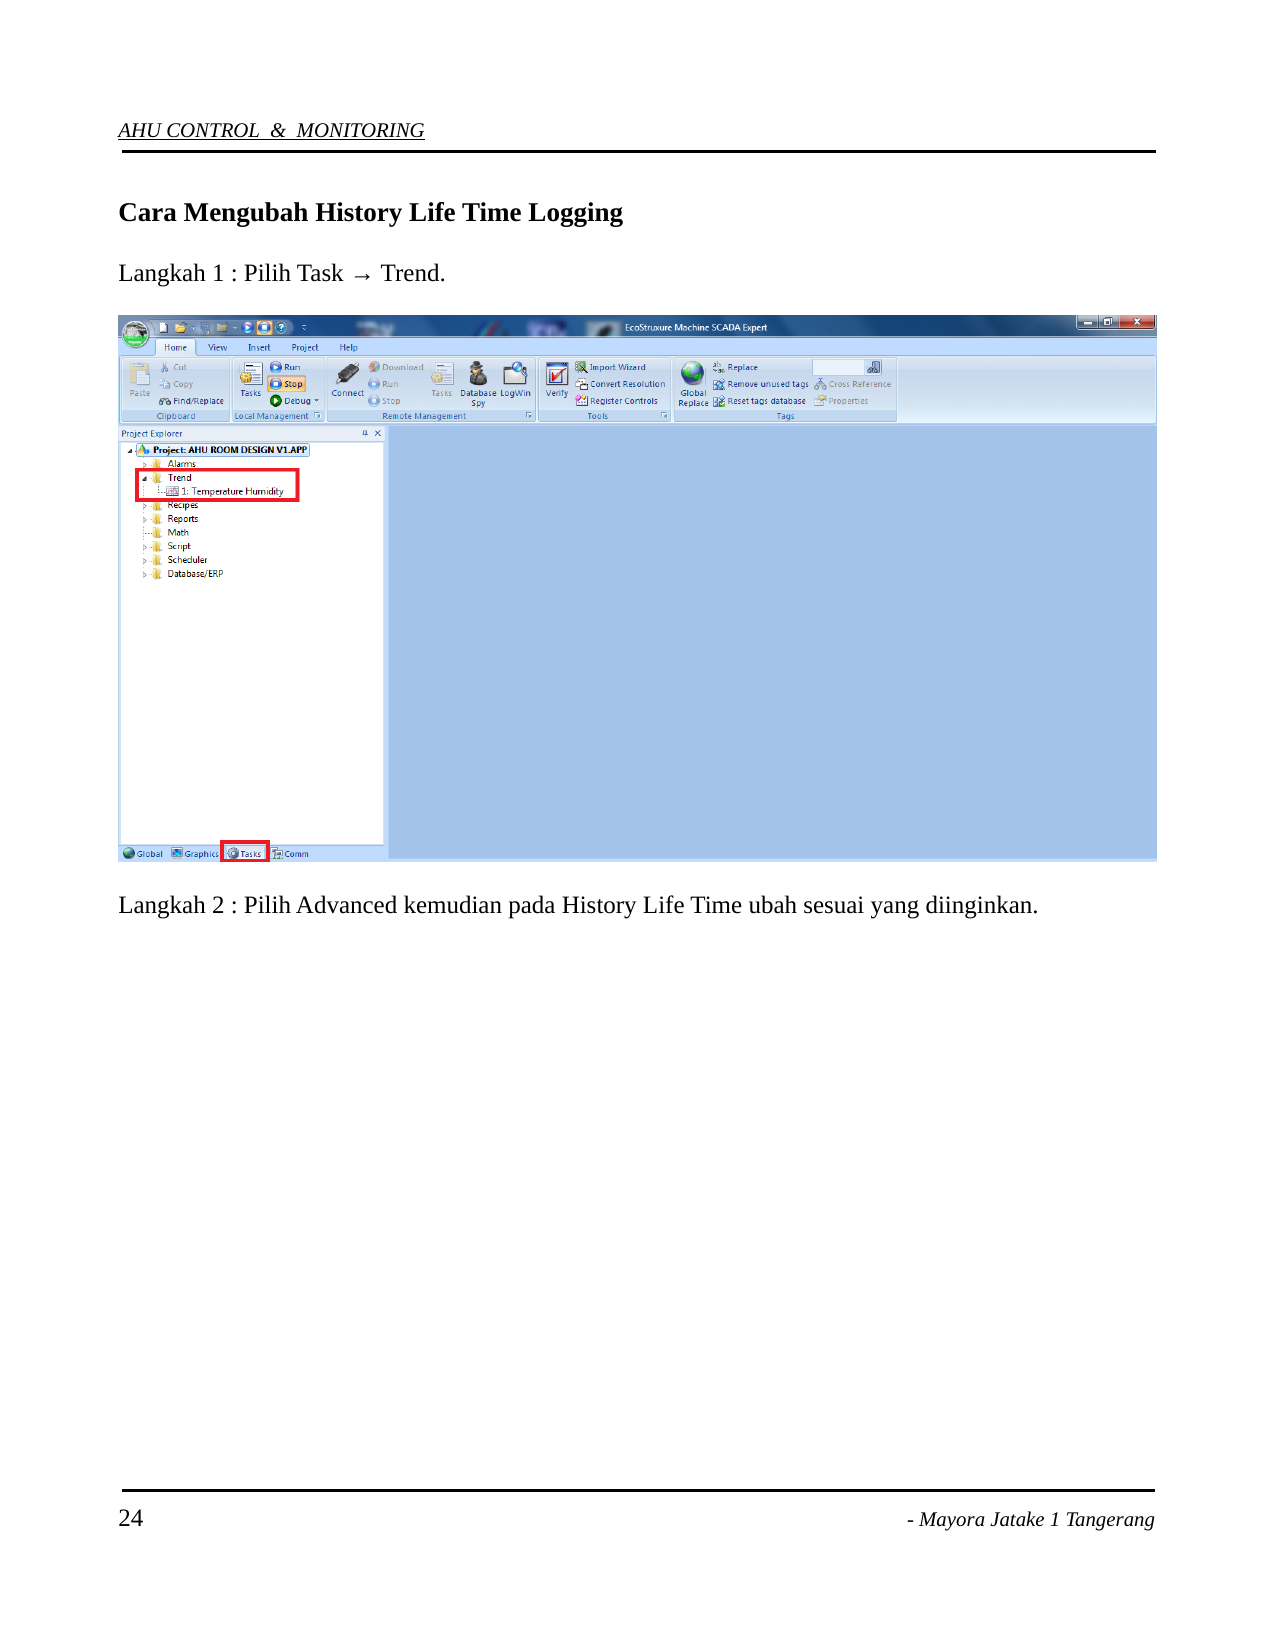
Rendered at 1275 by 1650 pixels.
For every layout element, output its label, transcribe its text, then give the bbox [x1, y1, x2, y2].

picture [118, 315, 1157, 862]
text Cara Mengubah History Life Time Logging [118, 196, 1157, 227]
text Langkah 1 : Pilih Task → Trend. [118, 258, 1157, 287]
text Langkah 2 : Pilih Advanced kemudian pada History Life Time ubah sesuai yang diinginkan. [118, 890, 1157, 919]
